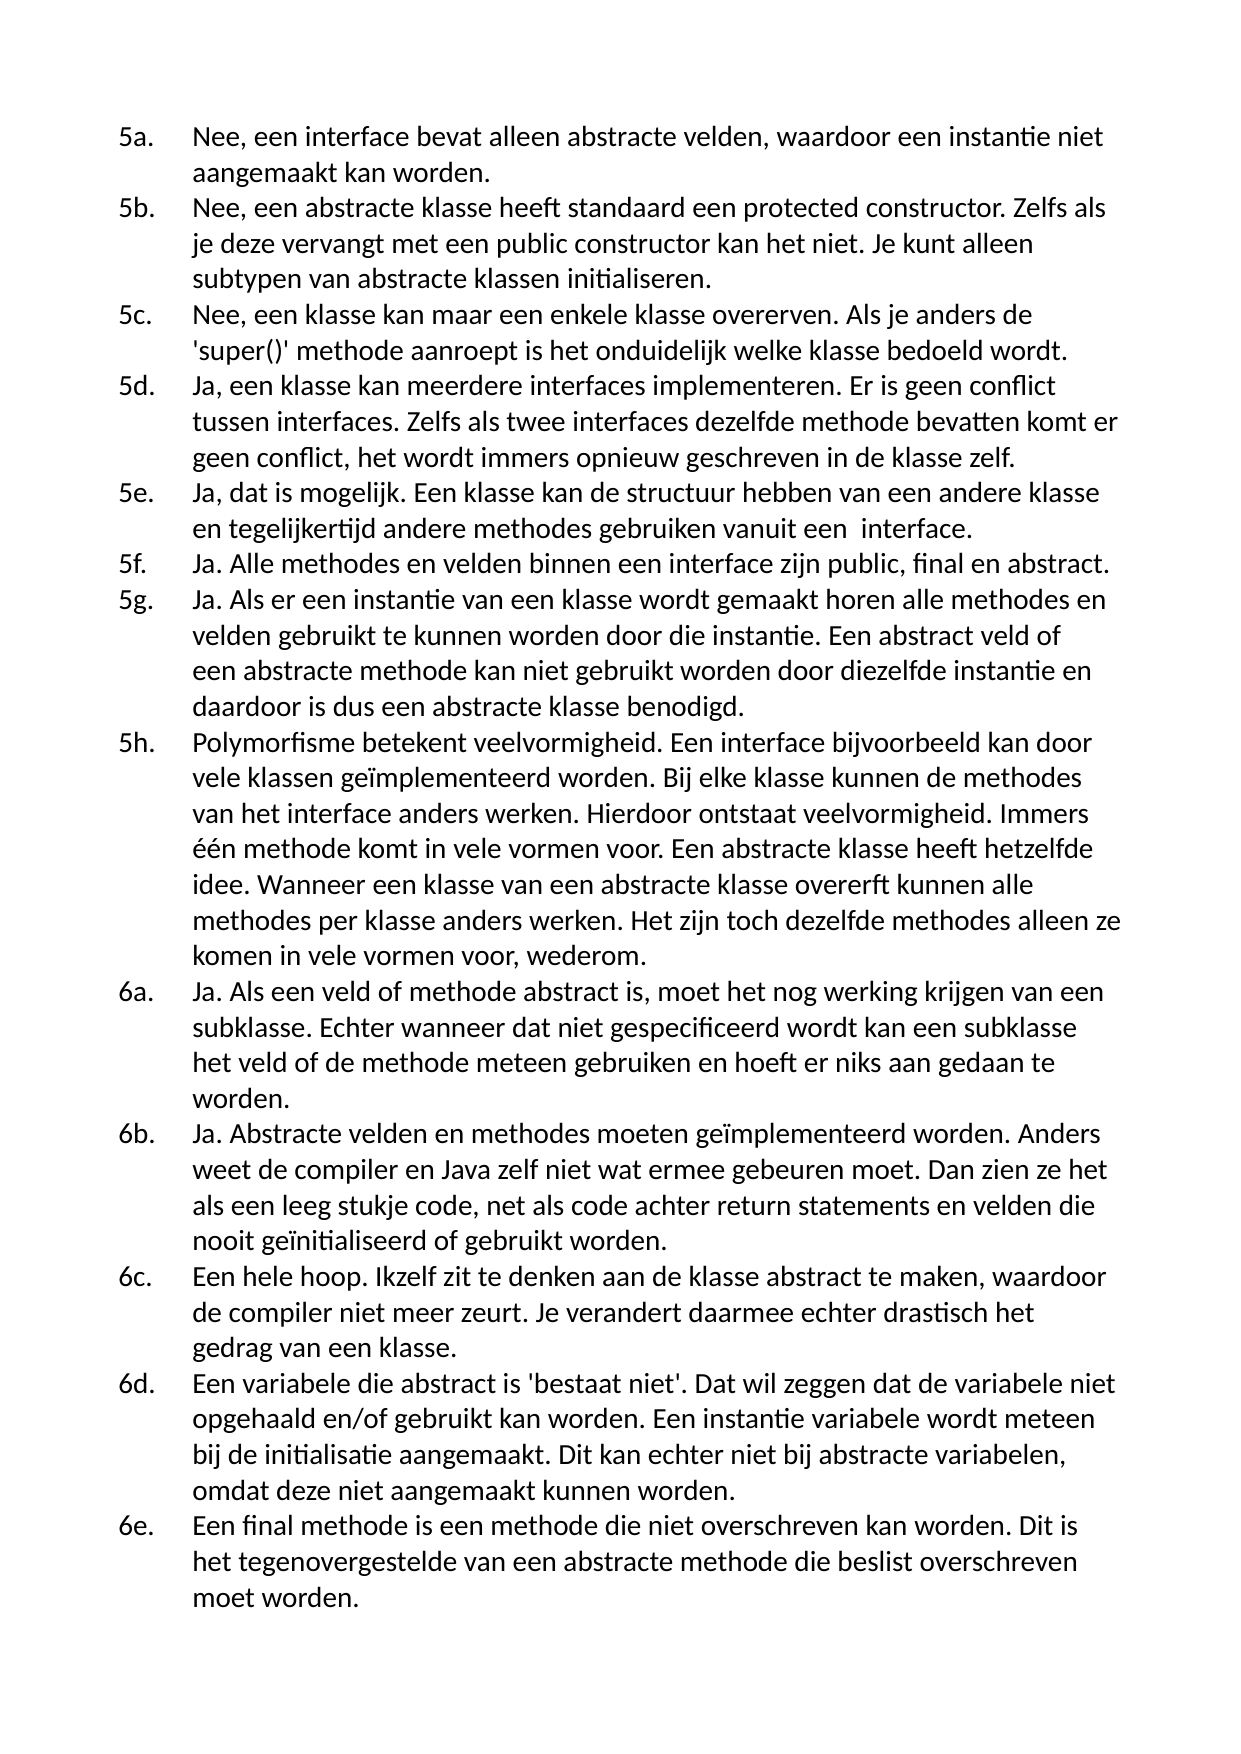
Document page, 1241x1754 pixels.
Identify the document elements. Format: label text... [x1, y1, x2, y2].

text 5d. Ja, een klasse kan meerdere interfaces implementeren. Er is geen conflict tussen interfaces. Zelfs als twee interfaces dezelfde methode bevatten komt er geen conflict, het wordt immers opnieuw geschreven in de klasse zelf. [118, 367, 1122, 474]
text 5b. Nee, een abstracte klasse heeft standaard een protected constructor. Zelfs als je deze vervangt met een public constructor kan het niet. Je kunt alleen subtypen van abstracte klassen initialiseren. [118, 189, 1122, 296]
text 6e. Een final methode is een methode die niet overschreven kan worden. Dit is het tegenovergestelde van een abstracte methode die beslist overschreven moet worden. [118, 1507, 1122, 1614]
text 5f. Ja. Alle methodes en velden binnen een interface zijn public, final en abstract. [118, 546, 1122, 581]
text 6a. Ja. Als een veld of methode abstract is, moet het nog werking krijgen van een subklasse. Echter wanneer dat niet gespecificeerd wordt kan een subklasse het veld of de methode meteen gebruiken en hoeft er niks aan gedaan te worden. [118, 973, 1122, 1116]
text 6b. Ja. Abstracte velden en methodes moeten geïmplementeerd worden. Anders weet de compiler en Java zelf niet wat ermee gebeuren moet. Dan zien ze het als een leeg stukje code, net als code achter return statements en velden die nooit geïnitialiseerd of gebruikt worden. [118, 1116, 1122, 1258]
text 5g. Ja. Als er een instantie van een klasse wordt gemaakt horen alle methodes en velden gebruikt te kunnen worden door die instantie. Een abstract veld of een abstracte methode kan niet gebruikt worden door diezelfde instantie en daardoor is dus een abstracte klasse benodigd. [118, 581, 1122, 724]
text 5a. Nee, een interface bevat alleen abstracte velden, waardoor een instantie niet aangemaakt kan worden. [118, 118, 1122, 189]
text 6d. Een variabele die abstract is 'bestaat niet'. Dat wil zeggen dat de variabele niet opgehaald en/of gebruikt kan worden. Een instantie variabele wordt meteen bij de initialisatie aangemaakt. Dit kan echter niet bij abstracte variabelen, omdat deze niet aangemaakt kunnen worden. [118, 1365, 1122, 1507]
text 6c. Een hele hoop. Ikzelf zit te denken aan de klasse abstract te maken, waardoor de compiler niet meer zeurt. Je verandert daarmee echter drastisch het gedrag van een klasse. [118, 1258, 1122, 1365]
text 5c. Nee, een klasse kan maar een enkele klasse overerven. Als je anders de 'super()' methode aanroept is het onduidelijk welke klasse bedoeld wordt. [118, 296, 1122, 367]
text 5h. Polymorfisme betekent veelvormigheid. Een interface bijvoorbeeld kan door vele klassen geïmplementeerd worden. Bij elke klasse kunnen de methodes van het interface anders werken. Hierdoor ontstaat veelvormigheid. Immers één methode komt in vele vormen voor. Een abstracte klasse heeft hetzelfde idee. Wanneer een klasse van een abstracte klasse overerft kunnen alle methodes per klasse anders werken. Het zijn toch dezelfde methodes alleen ze komen in vele vormen voor, wederom. [118, 724, 1122, 973]
text 5e. Ja, dat is mogelijk. Een klasse kan de structuur hebben van een andere klasse en tegelijkertijd andere methodes gebruiken vanuit een interface. [118, 474, 1122, 546]
